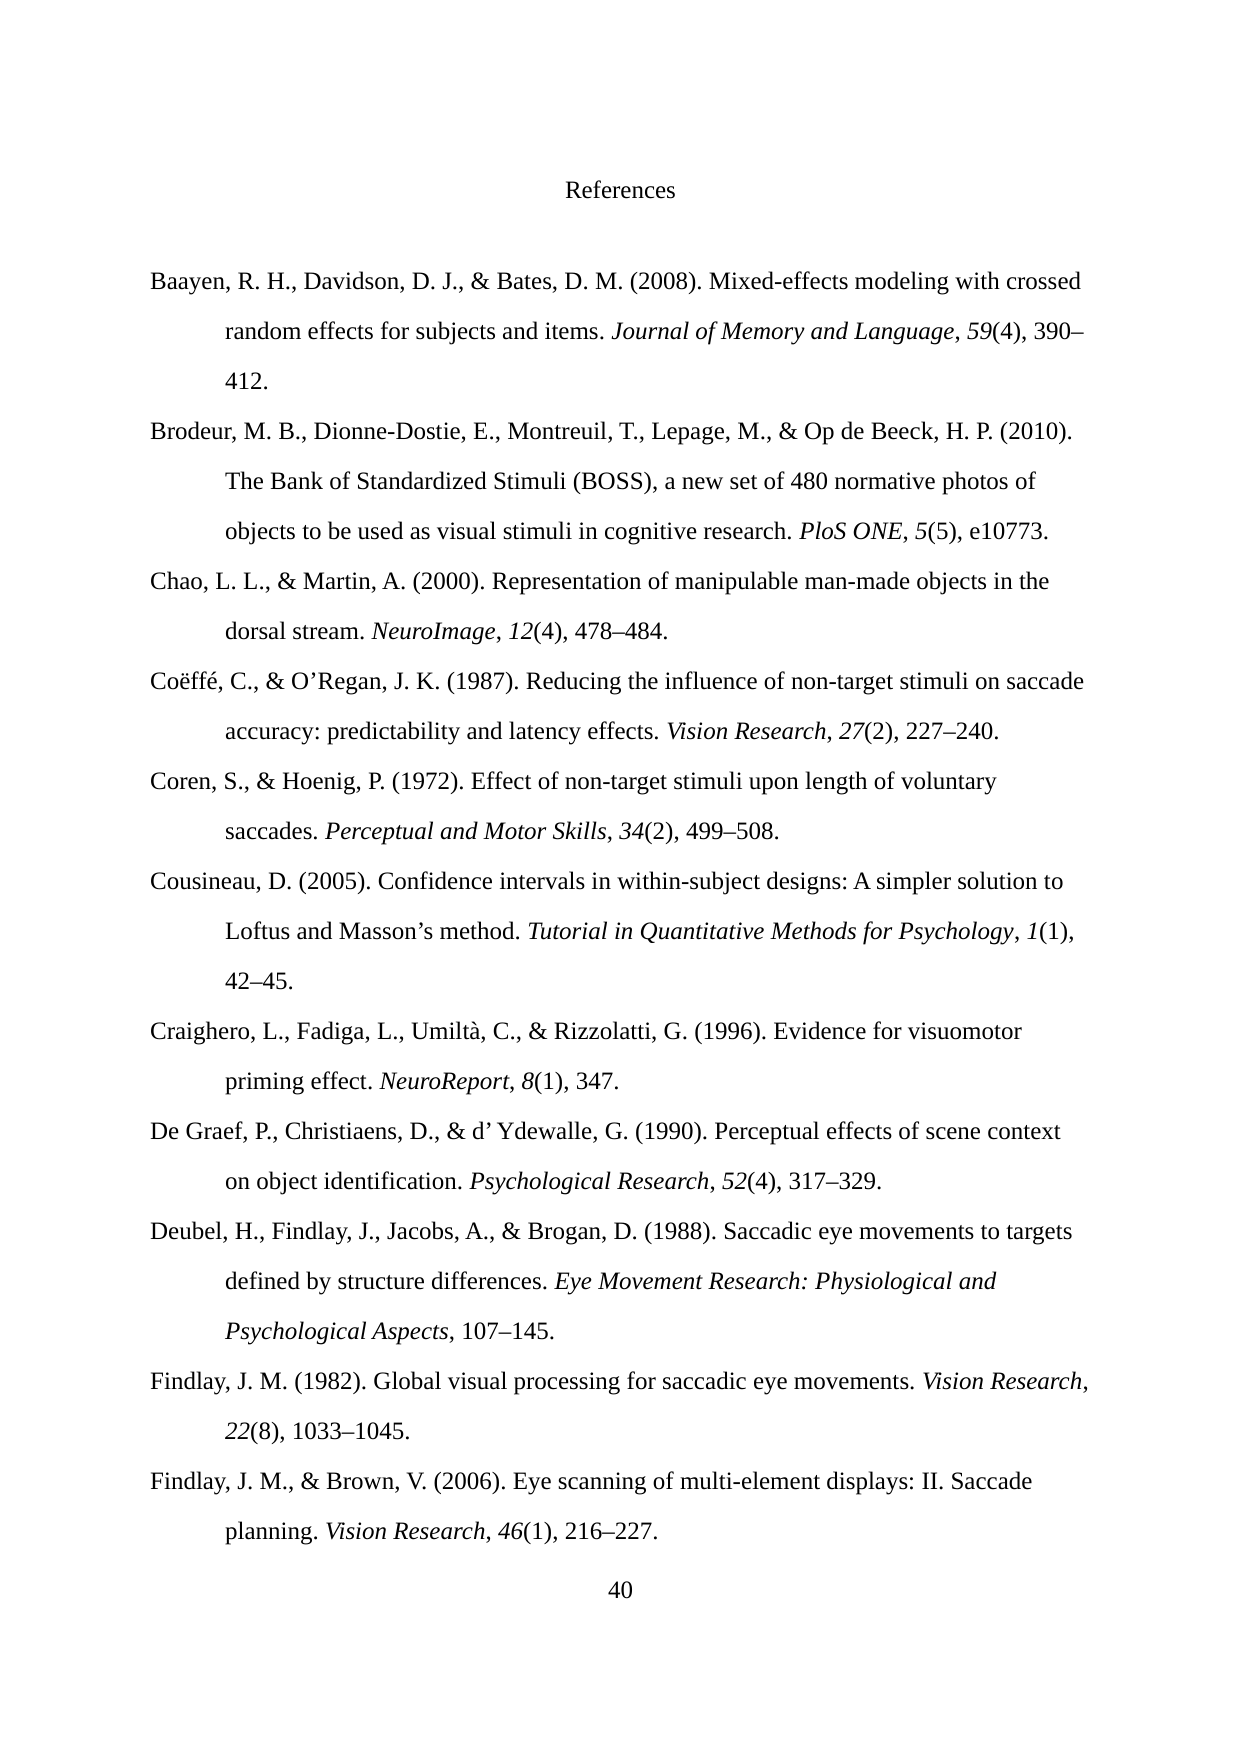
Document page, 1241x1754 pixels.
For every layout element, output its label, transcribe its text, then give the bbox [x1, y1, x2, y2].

text Baayen, R. H., Davidson, D. J., & Bates, D. M. (2008). Mixed-effects modeling with crossed random effects for subjects and items. Journal of Memory and Language, 59(4), 390–412. [150, 245, 1091, 395]
text Cousineau, D. (2005). Confidence intervals in within-subject designs: A simpler solution to Loftus and Masson’s method. Tutorial in Quantitative Methods for Psychology, 1(1), 42–45. [150, 845, 1091, 995]
text Deubel, H., Findlay, J., Jacobs, A., & Brogan, D. (1988). Saccadic eye movements to targets defined by structure differences. Eye Movement Research: Physiological and Psychological Aspects, 107–145. [150, 1195, 1091, 1345]
text Coëffé, C., & O’Regan, J. K. (1987). Reducing the influence of non-target stimuli on saccade accuracy: predictability and latency effects. Vision Research, 27(2), 227–240. [150, 645, 1091, 745]
text Brodeur, M. B., Dionne-Dostie, E., Montreuil, T., Lepage, M., & Op de Beeck, H. P. (2010). The Bank of Standardized Stimuli (BOSS), a new set of 480 normative photos of objects to be used as visual stimuli in cognitive research. PloS ONE, 5(5), e10773. [150, 395, 1091, 545]
text Findlay, J. M. (1982). Global visual processing for saccadic eye movements. Vision Research, 22(8), 1033–1045. [150, 1345, 1091, 1445]
subtitle References [150, 175, 1091, 204]
text De Graef, P., Christiaens, D., & d’ Ydewalle, G. (1990). Perceptual effects of scene context on object identification. Psychological Research, 52(4), 317–329. [150, 1095, 1091, 1195]
text Coren, S., & Hoenig, P. (1972). Effect of non-target stimuli upon length of voluntary saccades. Perceptual and Motor Skills, 34(2), 499–508. [150, 745, 1091, 845]
text Findlay, J. M., & Brown, V. (2006). Eye scanning of multi-element displays: II. Saccade planning. Vision Research, 46(1), 216–227. [150, 1445, 1091, 1545]
text Chao, L. L., & Martin, A. (2000). Representation of manipulable man-made objects in the dorsal stream. NeuroImage, 12(4), 478–484. [150, 545, 1091, 645]
text Craighero, L., Fadiga, L., Umiltà, C., & Rizzolatti, G. (1996). Evidence for visuomotor priming effect. NeuroReport, 8(1), 347. [150, 995, 1091, 1095]
